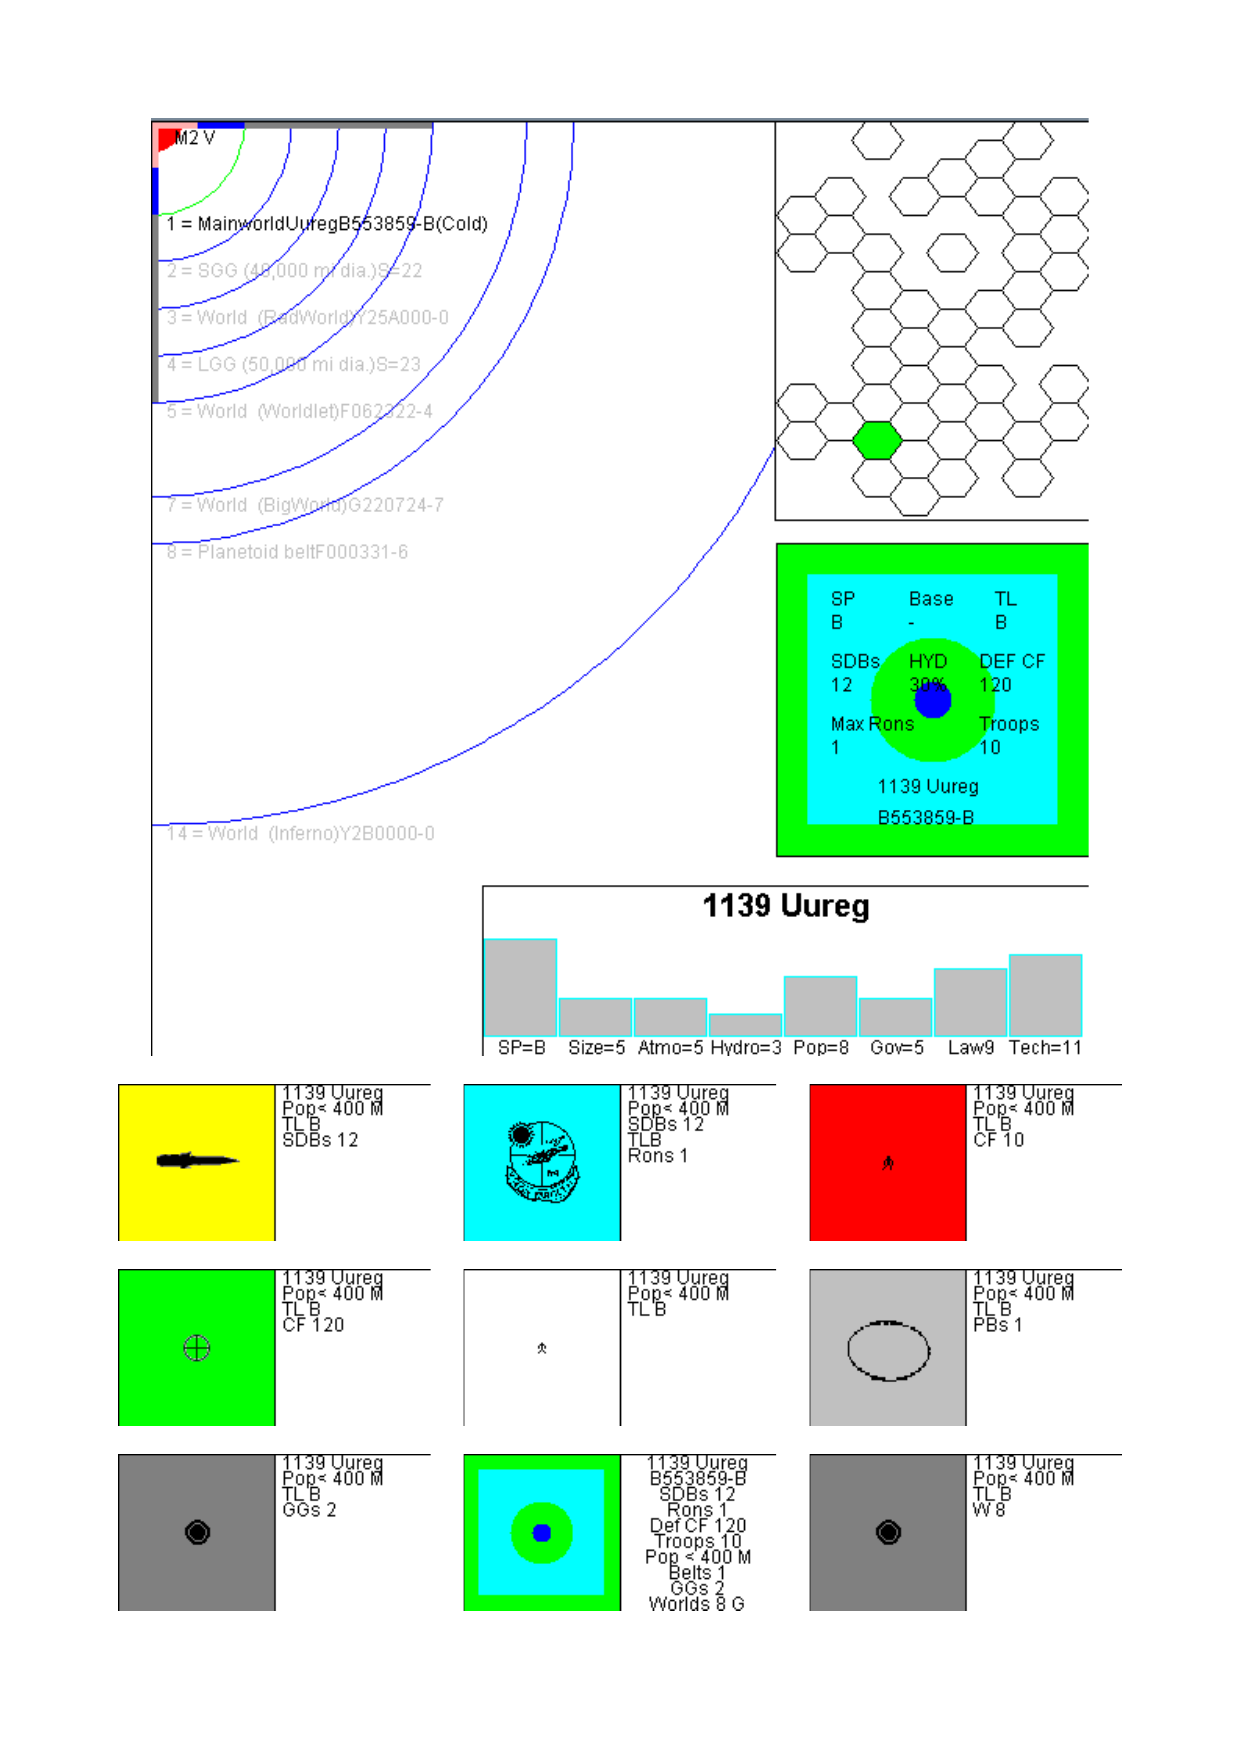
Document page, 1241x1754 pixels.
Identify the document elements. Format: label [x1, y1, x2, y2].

picture [118, 1084, 431, 1241]
picture [151, 118, 1089, 1056]
picture [118, 1269, 431, 1426]
picture [809, 1454, 1122, 1611]
picture [463, 1084, 777, 1241]
picture [809, 1269, 1122, 1426]
picture [463, 1454, 777, 1611]
picture [118, 1454, 431, 1611]
picture [463, 1269, 777, 1426]
picture [809, 1084, 1122, 1241]
